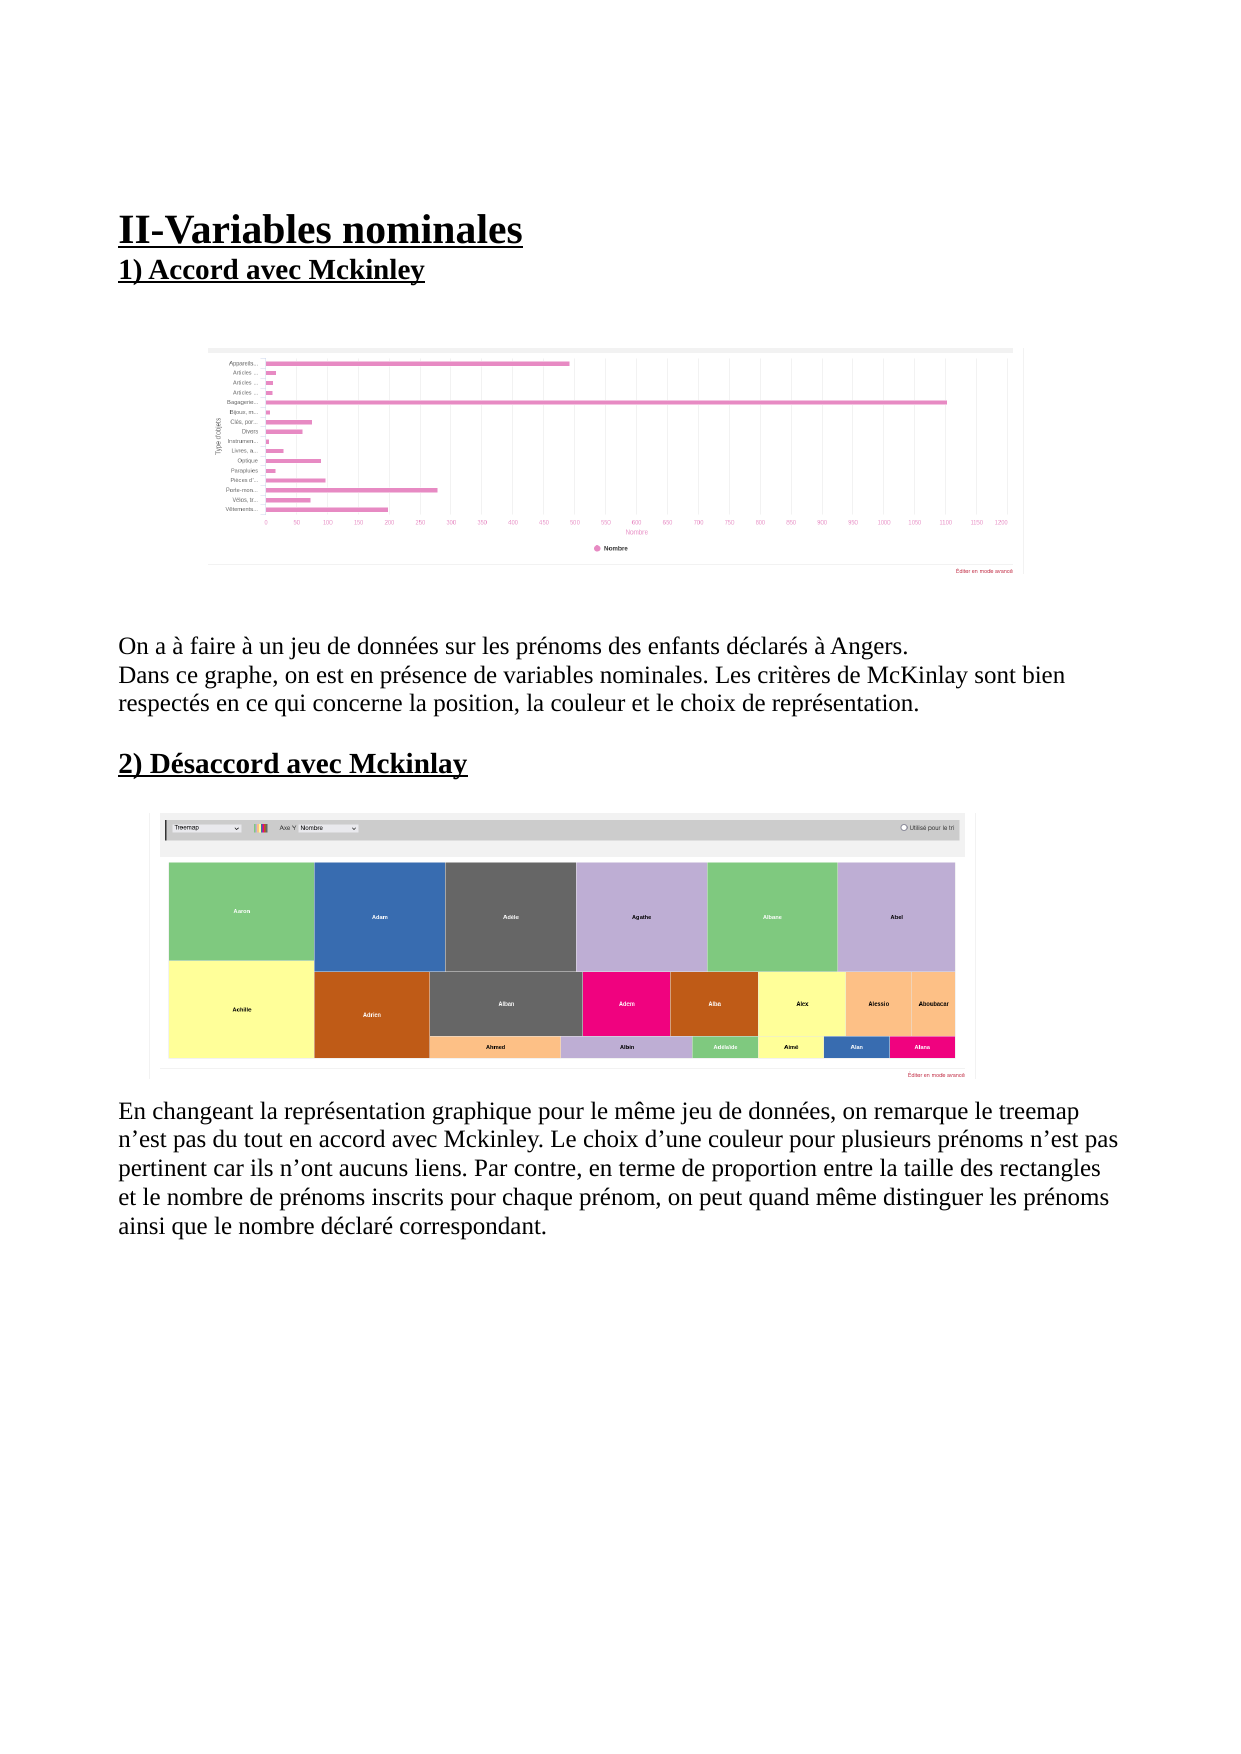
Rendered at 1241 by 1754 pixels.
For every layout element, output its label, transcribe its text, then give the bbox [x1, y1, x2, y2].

picture [201, 348, 1034, 574]
text Dans ce graphe, on est en présence de variables nominales. Les critères de McKinlay sont bien respectés en ce qui concerne la position, la couleur et le choix de représentation. [118, 660, 1122, 717]
text 2) Désaccord avec Mckinlay [118, 746, 1122, 779]
text II-Variables nominales [118, 204, 1122, 252]
text On a à faire à un jeu de données sur les prénoms des enfants déclarés à Angers. [118, 631, 1122, 660]
picture [148, 813, 979, 1079]
text En changeant la représentation graphique pour le même jeu de données, on remarque le treemap n’est pas du tout en accord avec Mckinley. Le choix d’une couleur pour plusieurs prénoms n’est pas pertinent car ils n’ont aucuns liens. Par contre, en terme de proportion entre la taille des rectangles et le nombre de prénoms inscrits pour chaque prénom, on peut quand même distinguer les prénoms ainsi que le nombre déclaré correspondant. [118, 1096, 1122, 1239]
text 1) Accord avec Mckinley [118, 252, 1122, 286]
